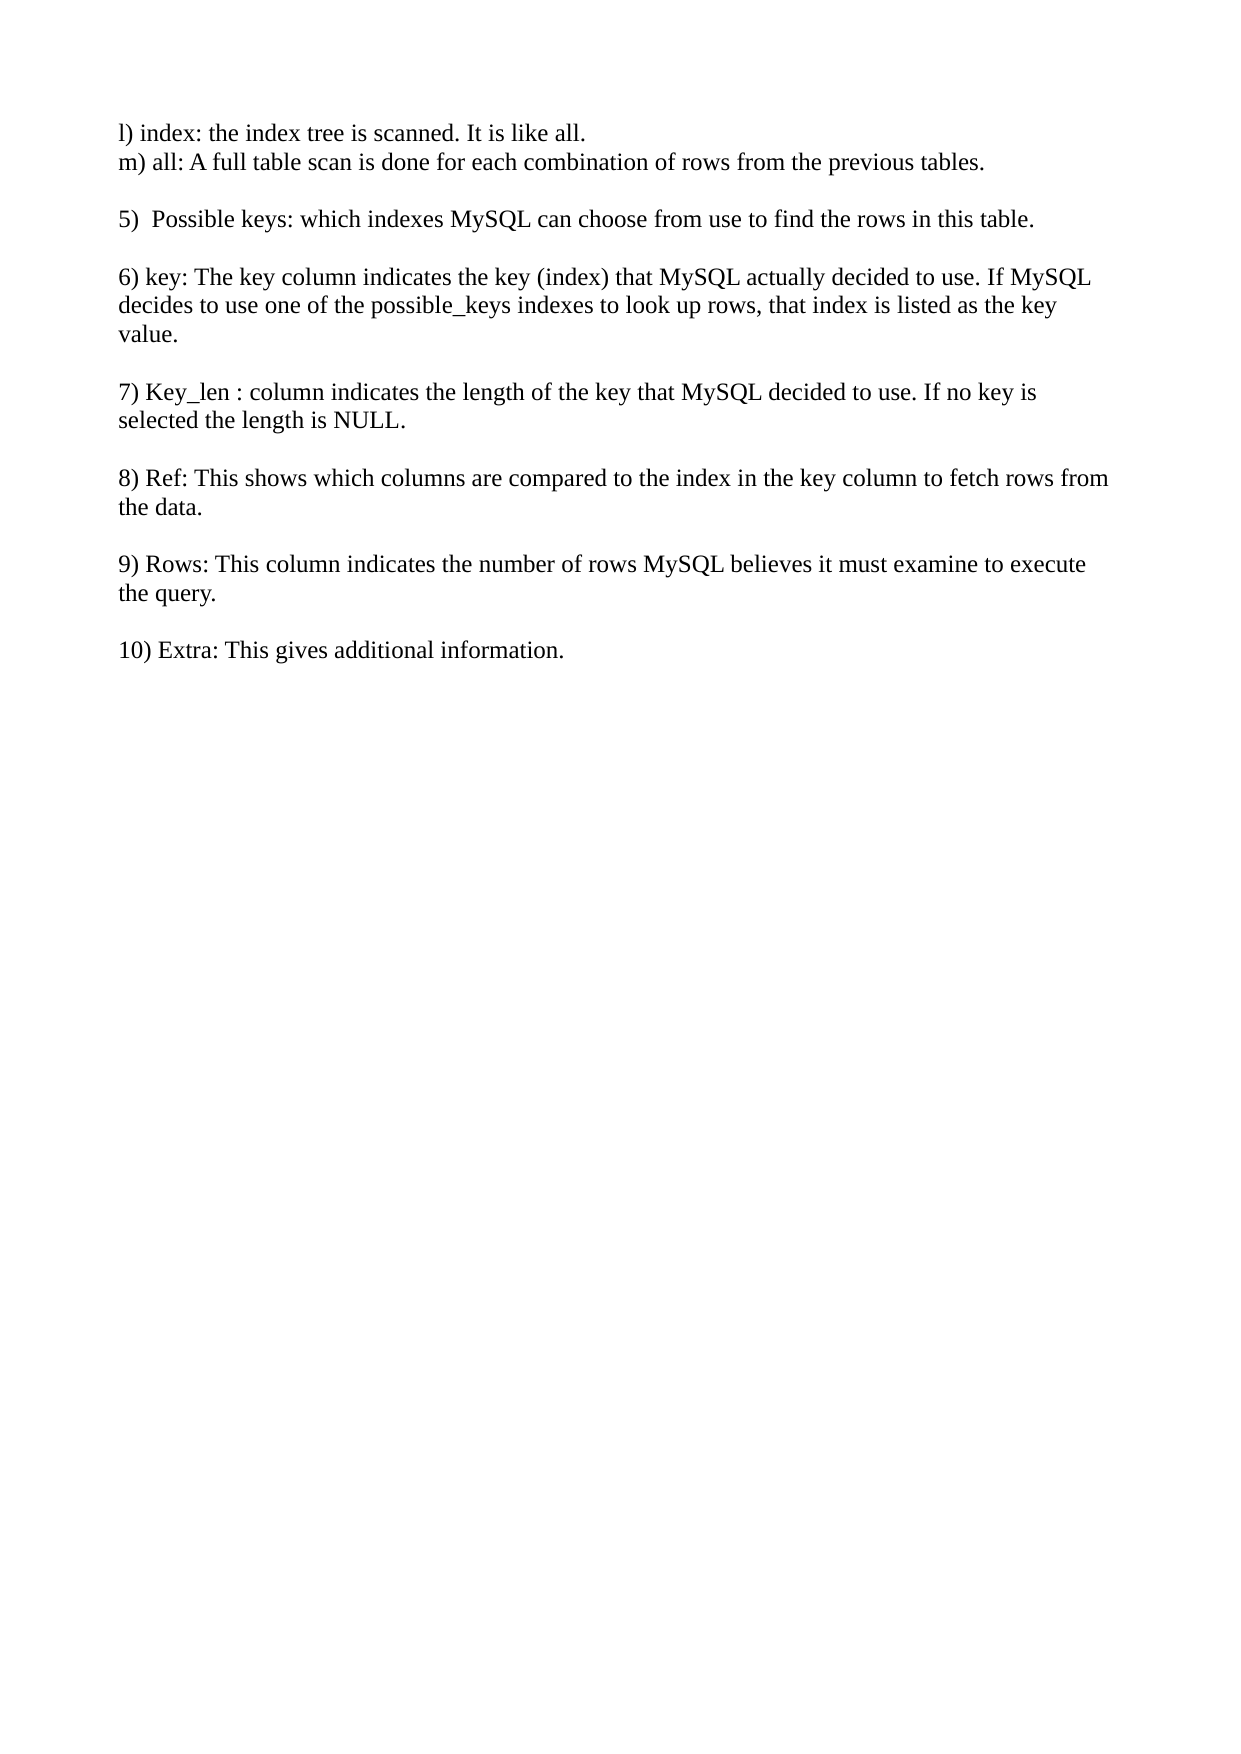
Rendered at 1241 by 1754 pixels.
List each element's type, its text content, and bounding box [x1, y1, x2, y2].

text m) all: A full table scan is done for each combination of rows from the previous tables. [118, 147, 1122, 176]
text 6) key: The key column indicates the key (index) that MySQL actually decided to use. If MySQL decides to use one of the possible_keys indexes to look up rows, that index is listed as the key value. [118, 262, 1122, 348]
text l) index: the index tree is scanned. It is like all. [118, 118, 1122, 147]
text 7) Key_len : column indicates the length of the key that MySQL decided to use. If no key is selected the length is NULL. [118, 377, 1122, 434]
text 5) Possible keys: which indexes MySQL can choose from use to find the rows in this table. [118, 204, 1122, 233]
text 9) Rows: This column indicates the number of rows MySQL believes it must examine to execute the query. [118, 549, 1122, 607]
text 8) Ref: This shows which columns are compared to the index in the key column to fetch rows from the data. [118, 463, 1122, 521]
text 10) Extra: This gives additional information. [118, 636, 1122, 664]
